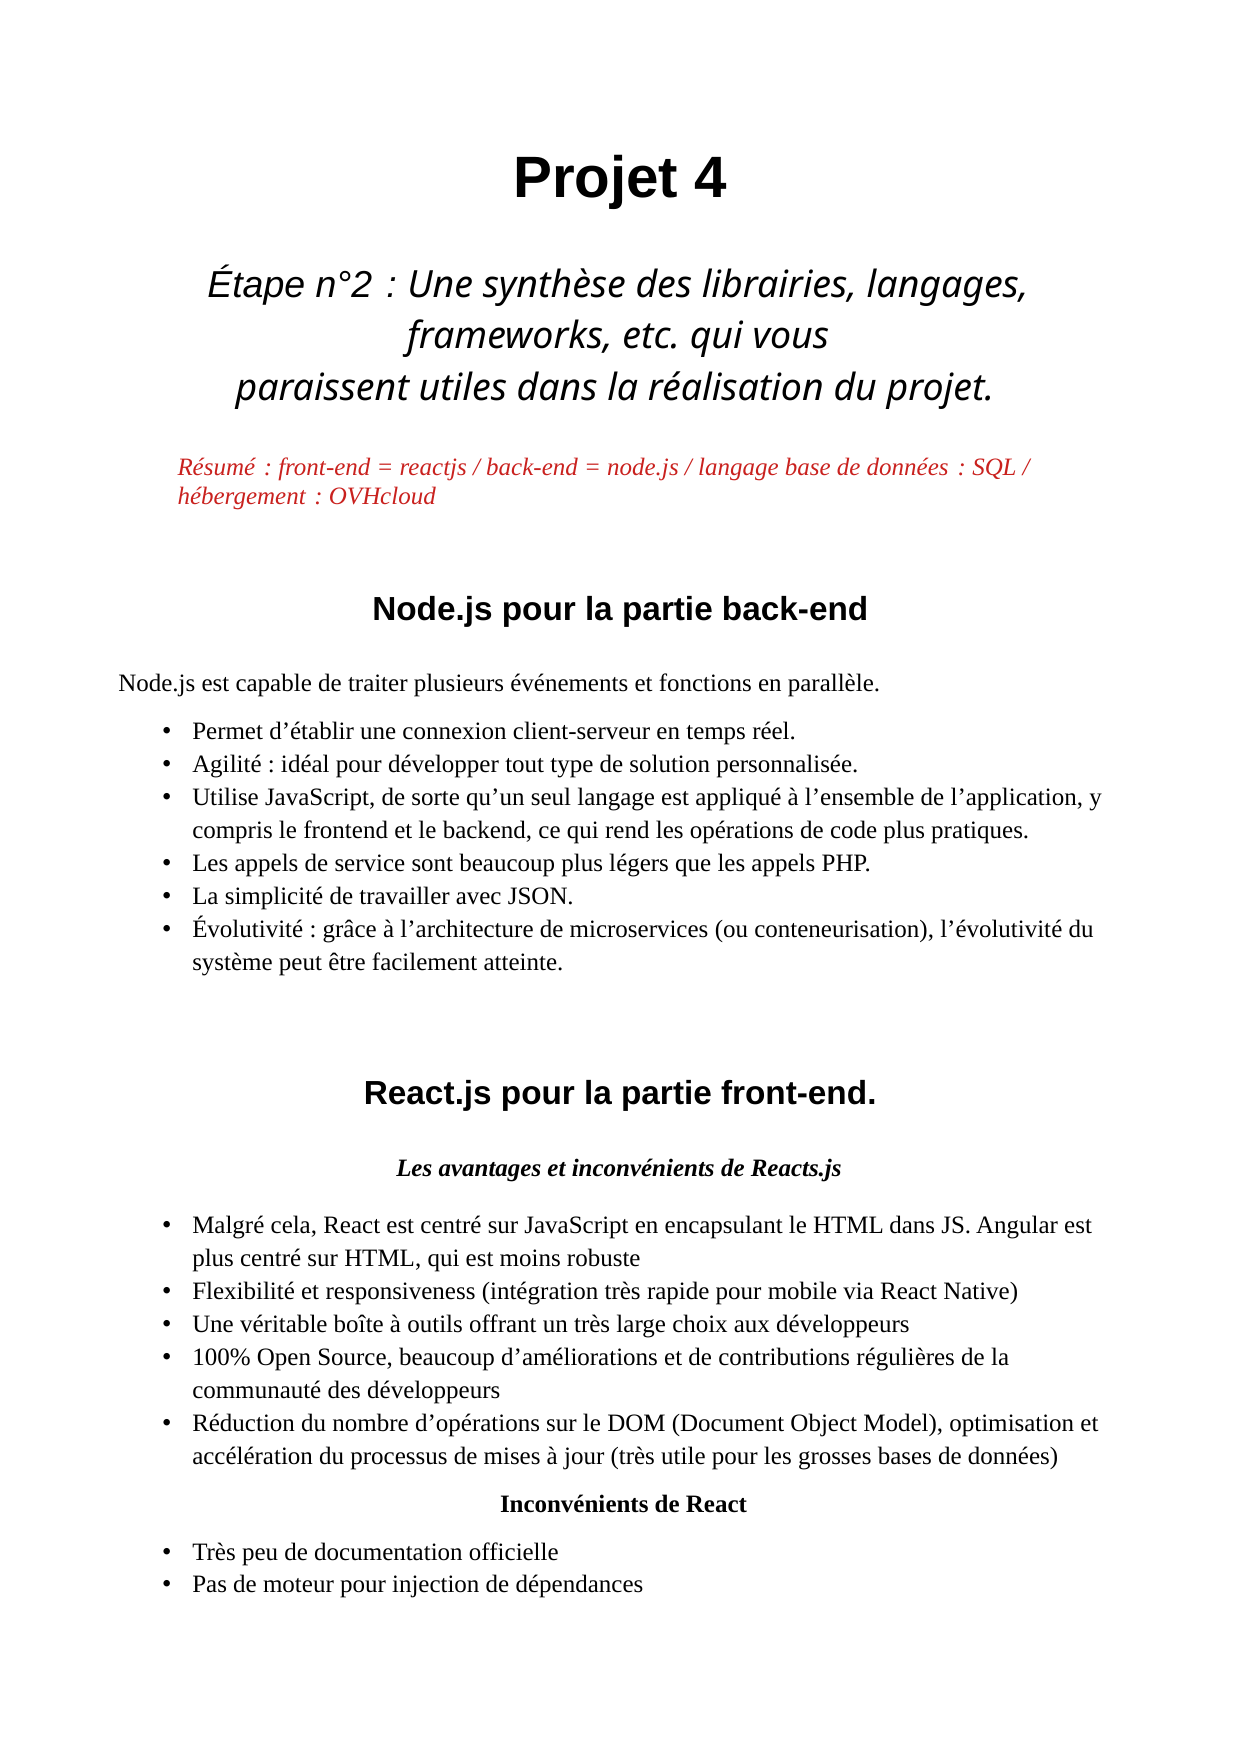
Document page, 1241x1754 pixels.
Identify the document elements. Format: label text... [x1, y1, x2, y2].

list La simplicité de travailler avec JSON. [162, 881, 1122, 910]
text Inconvénients de React [118, 1489, 1122, 1518]
list Flexibilité et responsiveness (intégration très rapide pour mobile via React Native) [162, 1276, 1122, 1305]
list Très peu de documentation officielle [162, 1537, 1122, 1565]
list Évolutivité : grâce à l’architecture de microservices (ou conteneurisation), l’évolutivité du système peut être facilement atteinte. [162, 914, 1122, 976]
list Agilité : idéal pour développer tout type de solution personnalisée. [162, 749, 1122, 778]
list Réduction du nombre d’opérations sur le DOM (Document Object Model), optimisation et accélération du processus de mises à jour (très utile pour les grosses bases de données) [162, 1408, 1122, 1470]
text Node.js est capable de traiter plusieurs événements et fonctions en parallèle. [118, 668, 1122, 697]
list Permet d’établir une connexion client-serveur en temps réel. [162, 716, 1122, 745]
list Une véritable boîte à outils offrant un très large choix aux développeurs [162, 1309, 1122, 1338]
subtitle React.js pour la partie front-end. [118, 1073, 1122, 1111]
list Utilise JavaScript, de sorte qu’un seul langage est appliqué à l’ensemble de l’application, y compris le frontend et le backend, ce qui rend les opérations de code plus pratiques. [162, 782, 1122, 844]
subtitle Node.js pour la partie back-end [118, 589, 1122, 627]
list Les appels de service sont beaucoup plus légers que les appels PHP. [162, 848, 1122, 877]
list 100% Open Source, beaucoup d’améliorations et de contributions régulières de la communauté des développeurs [162, 1342, 1122, 1404]
text Les avantages et inconvénients de Reacts.js [118, 1153, 1122, 1181]
text Résumé : front-end = reactjs / back-end = node.js / langage base de données : SQL / hébergement : OVHcloud [177, 452, 1063, 509]
list Pas de moteur pour injection de dépendances [162, 1569, 1122, 1598]
title Projet 4 [118, 143, 1122, 210]
list Malgré cela, React est centré sur JavaScript en encapsulant le HTML dans JS. Angular est plus centré sur HTML, qui est moins robuste [162, 1210, 1122, 1272]
subtitle Étape n°2 : Une synthèse des librairies, langages, frameworks, etc. qui vous paraissent utiles dans la réalisation du projet. [118, 258, 1122, 411]
